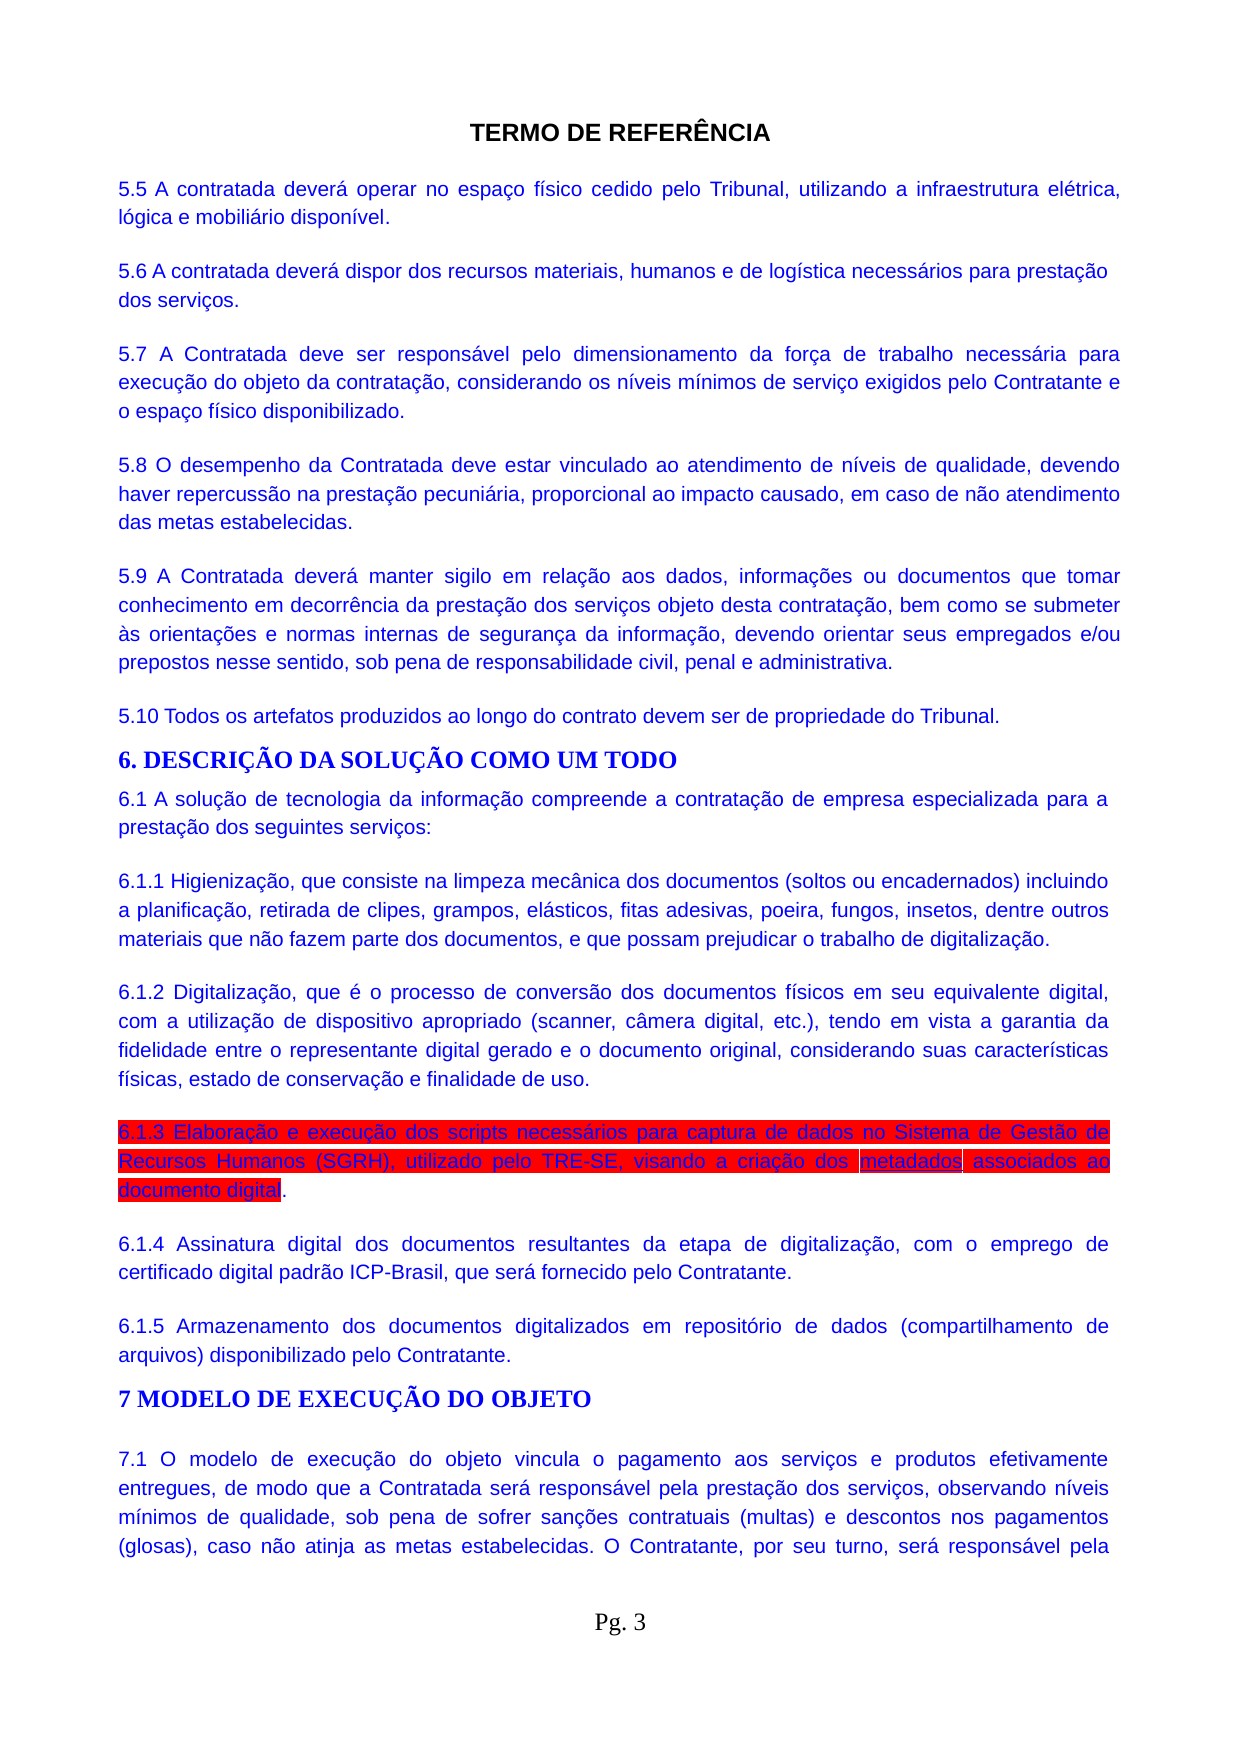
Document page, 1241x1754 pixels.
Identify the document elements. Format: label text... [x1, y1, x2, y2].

text 7.1 O modelo de execução do objeto vincula o pagamento aos serviços e produtos efetivamente entregues, de modo que a Contratada será responsável pela prestação dos serviços, observando níveis mínimos de qualidade, sob pena de sofrer sanções contratuais (multas) e descontos nos pagamentos (glosas), caso não atinja as metas estabelecidas. O Contratante, por seu turno, será responsável pela [118, 1447, 1110, 1557]
text 6.1.1 Higienização, que consiste na limpeza mecânica dos documentos (soltos ou encadernados) incluindo a planificação, retirada de clipes, grampos, elásticos, fitas adesivas, poeira, fungos, insetos, dentre outros materiais que não fazem parte dos documentos, e que possam prejudicar o trabalho de digitalização. [118, 869, 1110, 950]
text 6.1.3 Elaboração e execução dos scripts necessários para captura de dados no Sistema de Gestão de Recursos Humanos (SGRH), utilizado pelo TRE-SE, visando a criação dos metadados associados ao documento digital. [118, 1120, 1110, 1202]
text 5.10 Todos os artefatos produzidos ao longo do contrato devem ser de propriedade do Tribunal. [118, 704, 1122, 728]
text 5.9 A Contratada deverá manter sigilo em relação aos dados, informações ou documentos que tomar conhecimento em decorrência da prestação dos serviços objeto desta contratação, bem como se submeter às orientações e normas internas de segurança da informação, devendo orientar seus empregados e/ou prepostos nesse sentido, sob pena de responsabilidade civil, penal e administrativa. [118, 564, 1122, 674]
text 6.1.5 Armazenamento dos documentos digitalizados em repositório de dados (compartilhamento de arquivos) disponibilizado pelo Contratante. [118, 1314, 1110, 1367]
text 6. DESCRIÇÃO DA SOLUÇÃO COMO UM TODO [118, 745, 1122, 774]
text 7 MODELO DE EXECUÇÃO DO OBJETO [118, 1384, 1122, 1413]
text 5.8 O desempenho da Contratada deve estar vinculado ao atendimento de níveis de qualidade, devendo haver repercussão na prestação pecuniária, proporcional ao impacto causado, em caso de não atendimento das metas estabelecidas. [118, 453, 1122, 534]
text 5.6 A contratada deverá dispor dos recursos materiais, humanos e de logística necessários para prestação dos serviços. [118, 259, 1110, 312]
text 6.1.2 Digitalização, que é o processo de conversão dos documentos físicos em seu equivalente digital, com a utilização de dispositivo apropriado (scanner, câmera digital, etc.), tendo em vista a garantia da fidelidade entre o representante digital gerado e o documento original, considerando suas características físicas, estado de conservação e finalidade de uso. [118, 980, 1110, 1090]
text 5.7 A Contratada deve ser responsável pelo dimensionamento da força de trabalho necessária para execução do objeto da contratação, considerando os níveis mínimos de serviço exigidos pelo Contratante e o espaço físico disponibilizado. [118, 341, 1122, 423]
text 5.5 A contratada deverá operar no espaço físico cedido pelo Tribunal, utilizando a infraestrutura elétrica, lógica e mobiliário disponível. [118, 176, 1122, 229]
text 6.1 A solução de tecnologia da informação compreende a contratação de empresa especializada para a prestação dos seguintes serviços: [118, 786, 1110, 839]
text 6.1.4 Assinatura digital dos documentos resultantes da etapa de digitalização, com o emprego de certificado digital padrão ICP-Brasil, que será fornecido pelo Contratante. [118, 1231, 1110, 1284]
